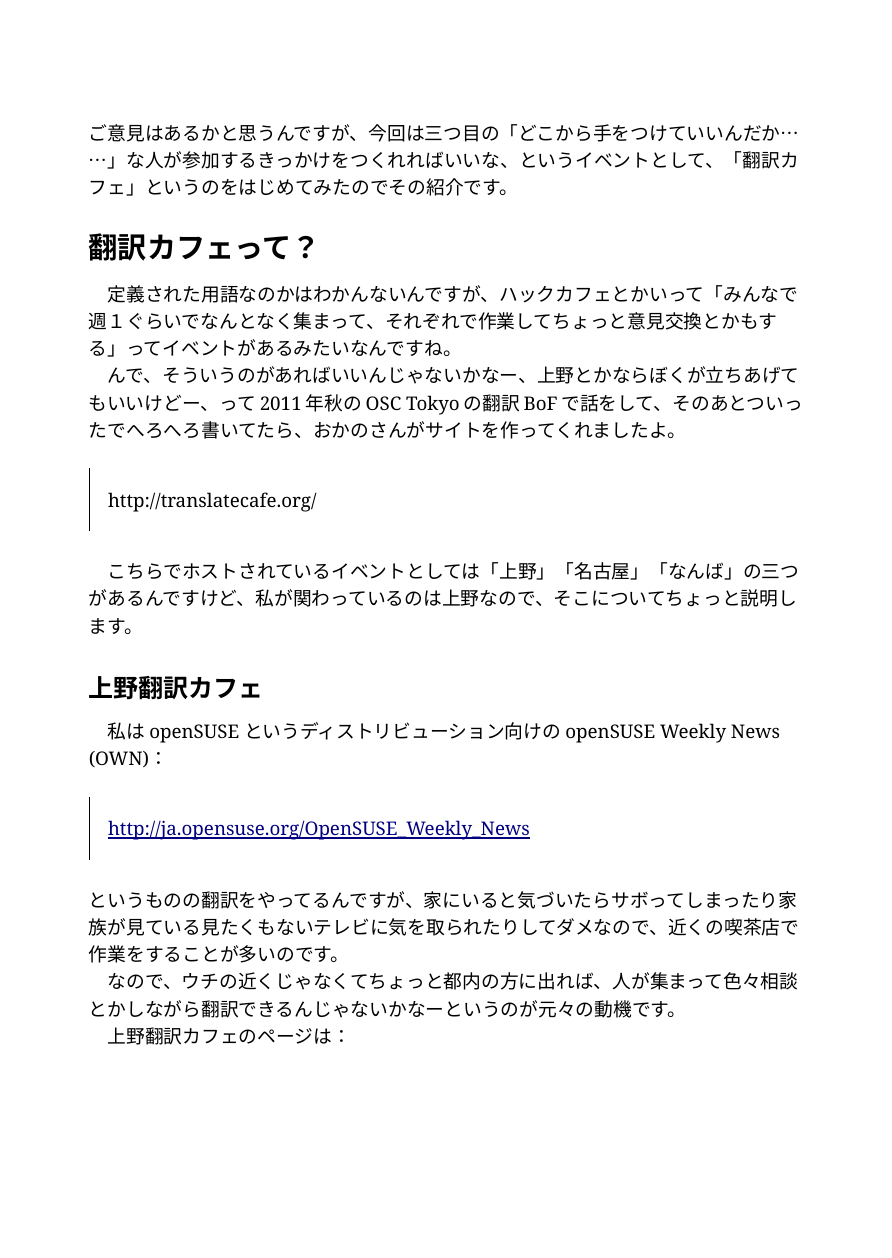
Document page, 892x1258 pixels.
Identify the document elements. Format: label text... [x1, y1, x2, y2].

text ご意見はあるかと思うんですが、今回は三つ目の「どこから手をつけていいんだか……」な人が参加するきっかけをつくれればいいな、というイベントとして、「翻訳カフェ」というのをはじめてみたのでその紹介です。 [88, 118, 803, 200]
text こちらでホストされているイベントとしては「上野」「名古屋」「なんば」の三つがあるんですけど、私が関わっているのは上野なので、そこについてちょっと説明します。 [88, 557, 803, 638]
text なので、ウチの近くじゃなくてちょっと都内の方に出れば、人が集まって色々相談とかしながら翻訳できるんじゃないかなーというのが元々の動機です。 [88, 967, 803, 1021]
text http://ja.opensuse.org/OpenSUSE_Weekly_News [90, 797, 803, 860]
subtitle 上野翻訳カフェ [88, 668, 803, 704]
text というものの翻訳をやってるんですが、家にいると気づいたらサボってしまったり家族が見ている見たくもないテレビに気を取られたりしてダメなので、近くの喫茶店で作業をすることが多いのです。 [88, 885, 803, 967]
text 私は openSUSE というディストリビューション向けの openSUSE Weekly News (OWN)： [88, 717, 803, 771]
text んで、そういうのがあればいいんじゃないかなー、上野とかならぼくが立ちあげてもいいけどー、って2011年秋のOSC Tokyoの翻訳BoFで話をして、そのあとついったでへろへろ書いてたら、おかのさんがサイトを作ってくれましたよ。 [88, 361, 803, 443]
text 上野翻訳カフェのページは： [88, 1021, 803, 1048]
text 定義された用語なのかはわかんないんですが、ハックカフェとかいって「みんなで週１ぐらいでなんとなく集まって、それぞれで作業してちょっと意見交換とかもする」ってイベントがあるみたいなんですね。 [88, 279, 803, 361]
text http://translatecafe.org/ [90, 468, 803, 531]
subtitle 翻訳カフェって？ [88, 225, 803, 267]
